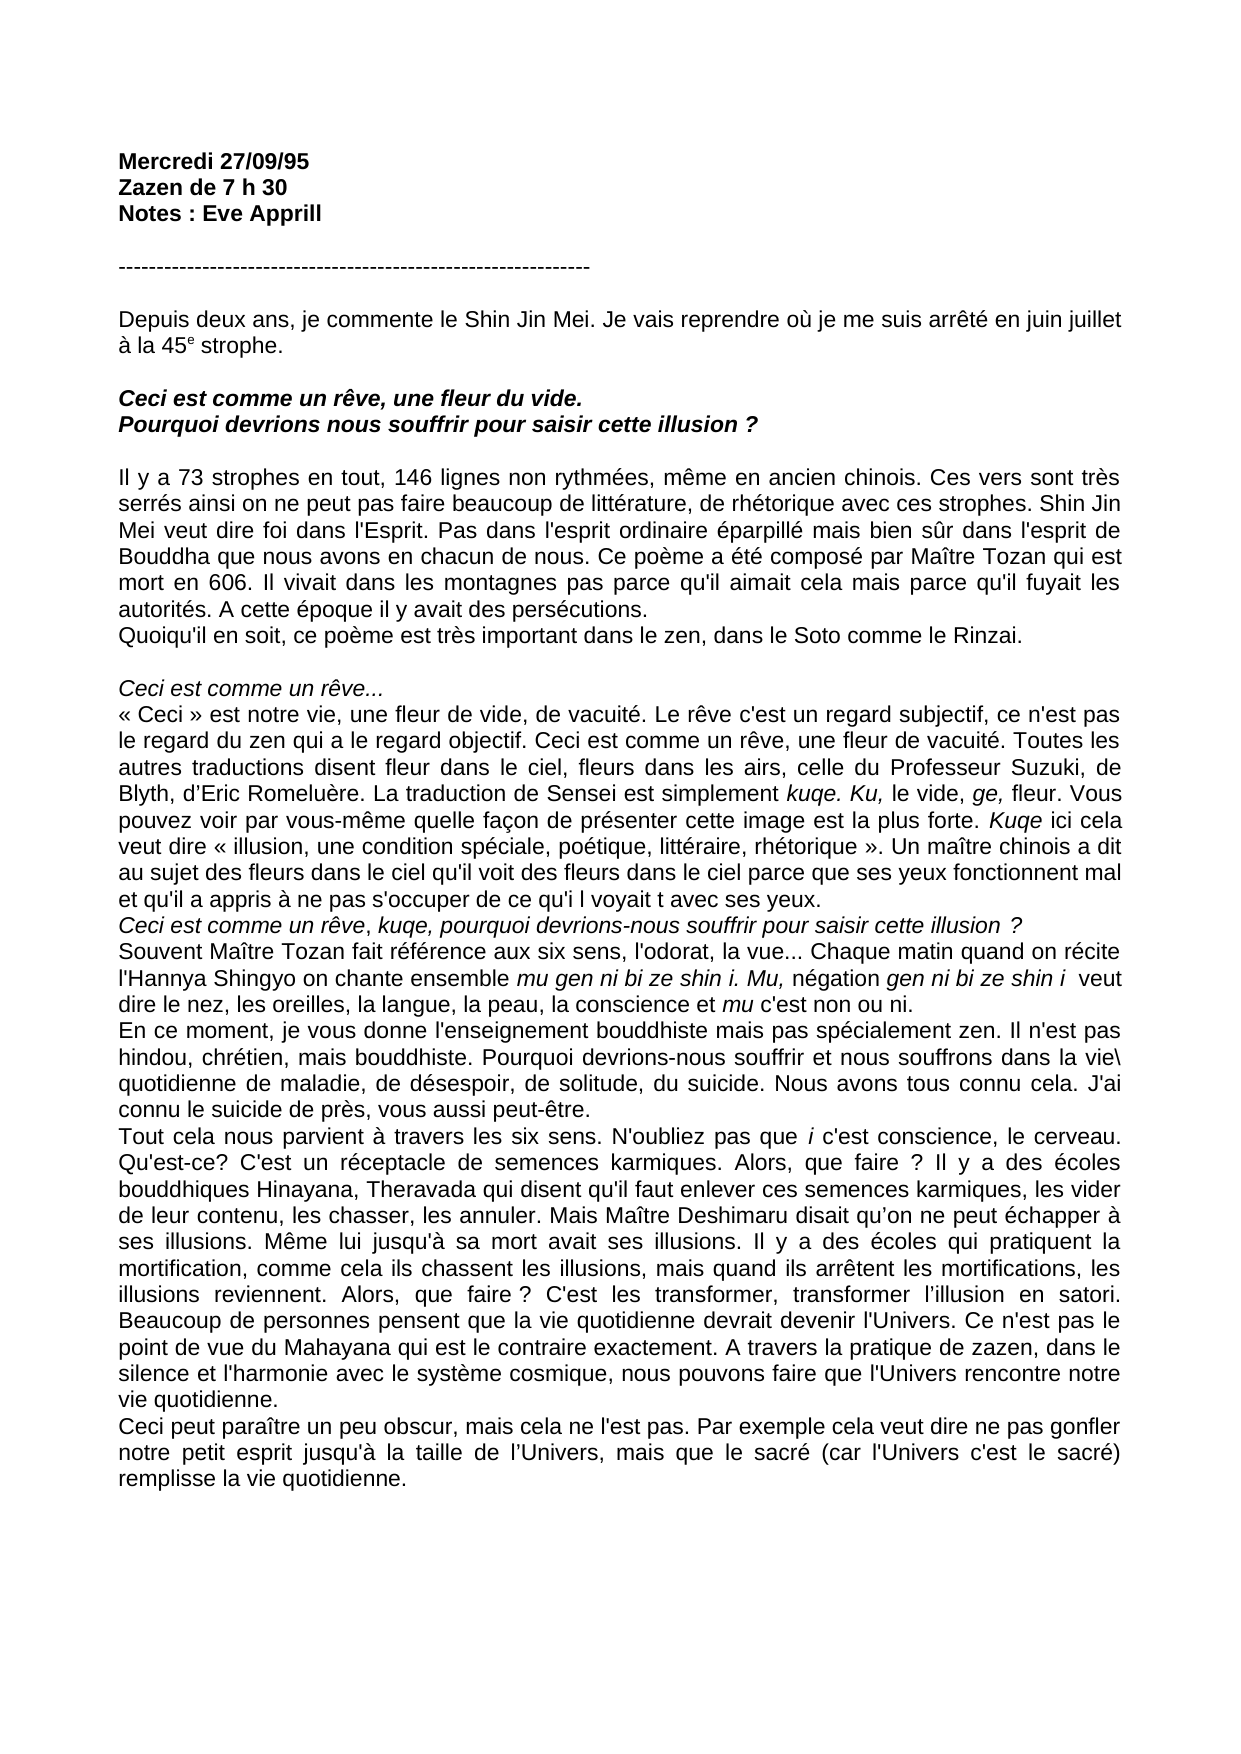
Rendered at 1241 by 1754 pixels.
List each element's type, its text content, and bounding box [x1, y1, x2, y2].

text Souvent Maître Tozan fait référence aux six sens, l'odorat, la vue... Chaque matin quand on récite l'Hannya Shingyo on chante ensemble mu gen ni bi ze shin i. Mu, négation gen ni bi ze shin i veut dire le nez, les oreilles, la langue, la peau, la conscience et mu c'est non ou ni. [118, 938, 1122, 1017]
text Quoiqu'il en soit, ce poème est très important dans le zen, dans le Soto comme le Rinzai. [118, 622, 1122, 648]
text Depuis deux ans, je commente le Shin Jin Mei. Je vais reprendre où je me suis arrêté en juin juillet à la 45e strophe. [118, 306, 1122, 358]
text Tout cela nous parvient à travers les six sens. N'oubliez pas que i c'est conscience, le cerveau. Qu'est-ce? C'est un réceptacle de semences karmiques. Alors, que faire ? Il y a des écoles bouddhiques Hinayana, Theravada qui disent qu'il faut enlever ces semences karmiques, les vider de leur contenu, les chasser, les annuler. Mais Maître Deshimaru disait qu’on ne peut échapper à ses illusions. Même lui jusqu'à sa mort avait ses illusions. Il y a des écoles qui pratiquent la mortification, comme cela ils chassent les illusions, mais quand ils arrêtent les mortifications, les illusions reviennent. Alors, que faire ? C'est les transformer, transformer l’illusion en satori. Beaucoup de personnes pensent que la vie quotidienne devrait devenir l'Univers. Ce n'est pas le point de vue du Mahayana qui est le contraire exactement. A travers la pratique de zazen, dans le silence et l'harmonie avec le système cosmique, nous pouvons faire que l'Univers rencontre notre vie quotidienne. [118, 1123, 1122, 1413]
text Ceci est comme un rêve, kuqe, pourquoi devrions-nous souffrir pour saisir cette illusion ? [118, 912, 1122, 938]
text Ceci peut paraître un peu obscur, mais cela ne l'est pas. Par exemple cela veut dire ne pas gonfler notre petit esprit jusqu'à la taille de l’Univers, mais que le sacré (car l'Univers c'est le sacré) remplisse la vie quotidienne. [118, 1413, 1122, 1492]
text Mercredi 27/09/95 [118, 148, 1122, 174]
text Il y a 73 strophes en tout, 146 lignes non rythmées, même en ancien chinois. Ces vers sont très serrés ainsi on ne peut pas faire beaucoup de littérature, de rhétorique avec ces strophes. Shin Jin Mei veut dire foi dans l'Esprit. Pas dans l'esprit ordinaire éparpillé mais bien sûr dans l'esprit de Bouddha que nous avons en chacun de nous. Ce poème a été composé par Maître Tozan qui est mort en 606. Il vivait dans les montagnes pas parce qu'il aimait cela mais parce qu'il fuyait les autorités. A cette époque il y avait des persécutions. [118, 464, 1122, 622]
text Ceci est comme un rêve, une fleur du vide. [118, 385, 1122, 411]
text Pourquoi devrions nous souffrir pour saisir cette illusion ? [118, 411, 1122, 438]
text « Ceci » est notre vie, une fleur de vide, de vacuité. Le rêve c'est un regard subjectif, ce n'est pas le regard du zen qui a le regard objectif. Ceci est comme un rêve, une fleur de vacuité. Toutes les autres traductions disent fleur dans le ciel, fleurs dans les airs, celle du Professeur Suzuki, de Blyth, d’Eric Romeluère. La traduction de Sensei est simplement kuqe. Ku, le vide, ge, fleur. Vous pouvez voir par vous-même quelle façon de présenter cette image est la plus forte. Kuqe ici cela veut dire « illusion, une condition spéciale, poétique, littéraire, rhétorique ». Un maître chinois a dit au sujet des fleurs dans le ciel qu'il voit des fleurs dans le ciel parce que ses yeux fonctionnent mal et qu'il a appris à ne pas s'occuper de ce qu'i l voyait t avec ses yeux. [118, 701, 1122, 912]
text Notes : Eve Apprill [118, 200, 1122, 227]
text Zazen de 7 h 30 [118, 174, 1122, 200]
text -------------------------------------------------------------- [118, 253, 1122, 279]
text En ce moment, je vous donne l'enseignement bouddhiste mais pas spécialement zen. Il n'est pas hindou, chrétien, mais bouddhiste. Pourquoi devrions-nous souffrir et nous souffrons dans la vie\quotidienne de maladie, de désespoir, de solitude, du suicide. Nous avons tous connu cela. J'ai connu le suicide de près, vous aussi peut-être. [118, 1017, 1122, 1123]
text Ceci est comme un rêve... [118, 675, 1122, 701]
